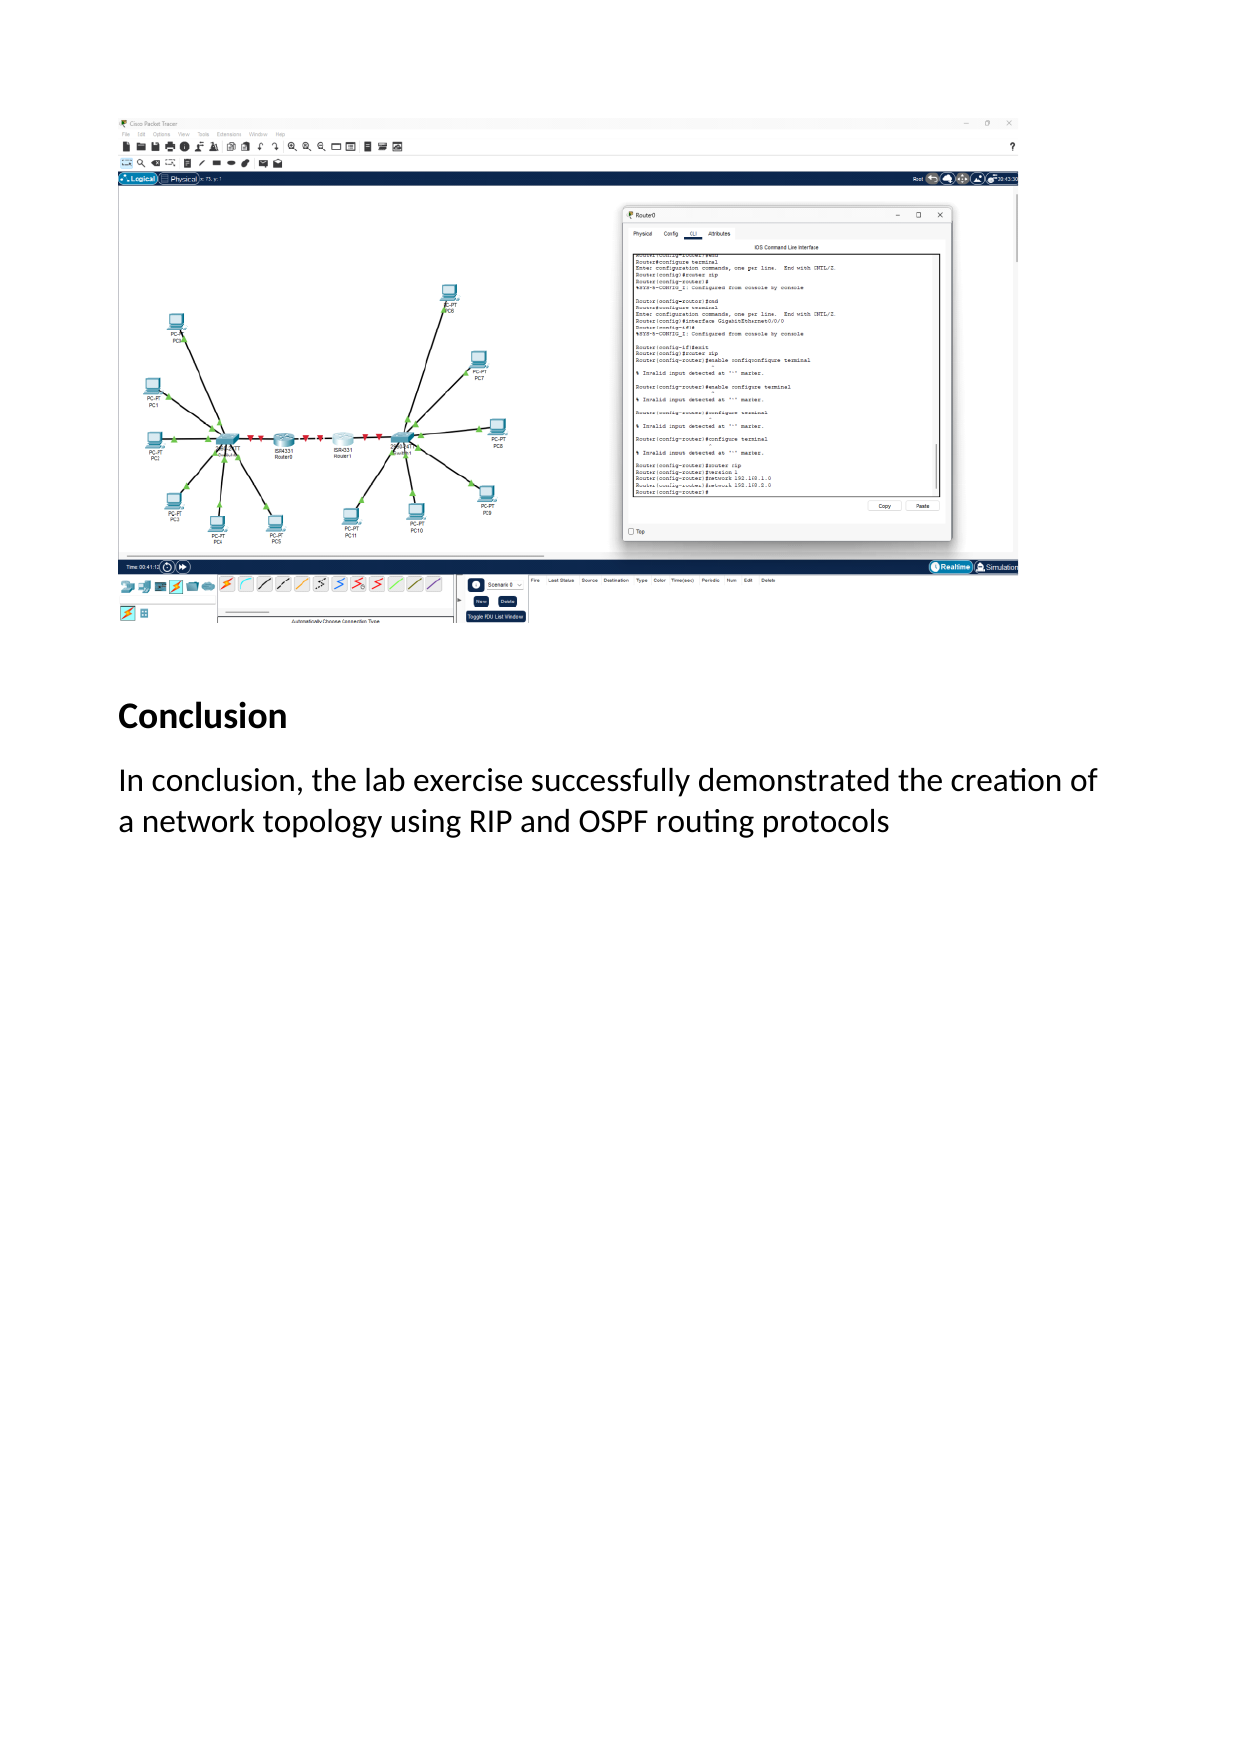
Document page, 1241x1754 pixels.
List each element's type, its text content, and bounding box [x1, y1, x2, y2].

text In conclusion, the lab exercise successfully demonstrated the creation of a network topology using RIP and OSPF routing protocols [118, 759, 1122, 841]
text Conclusion [118, 692, 1122, 738]
